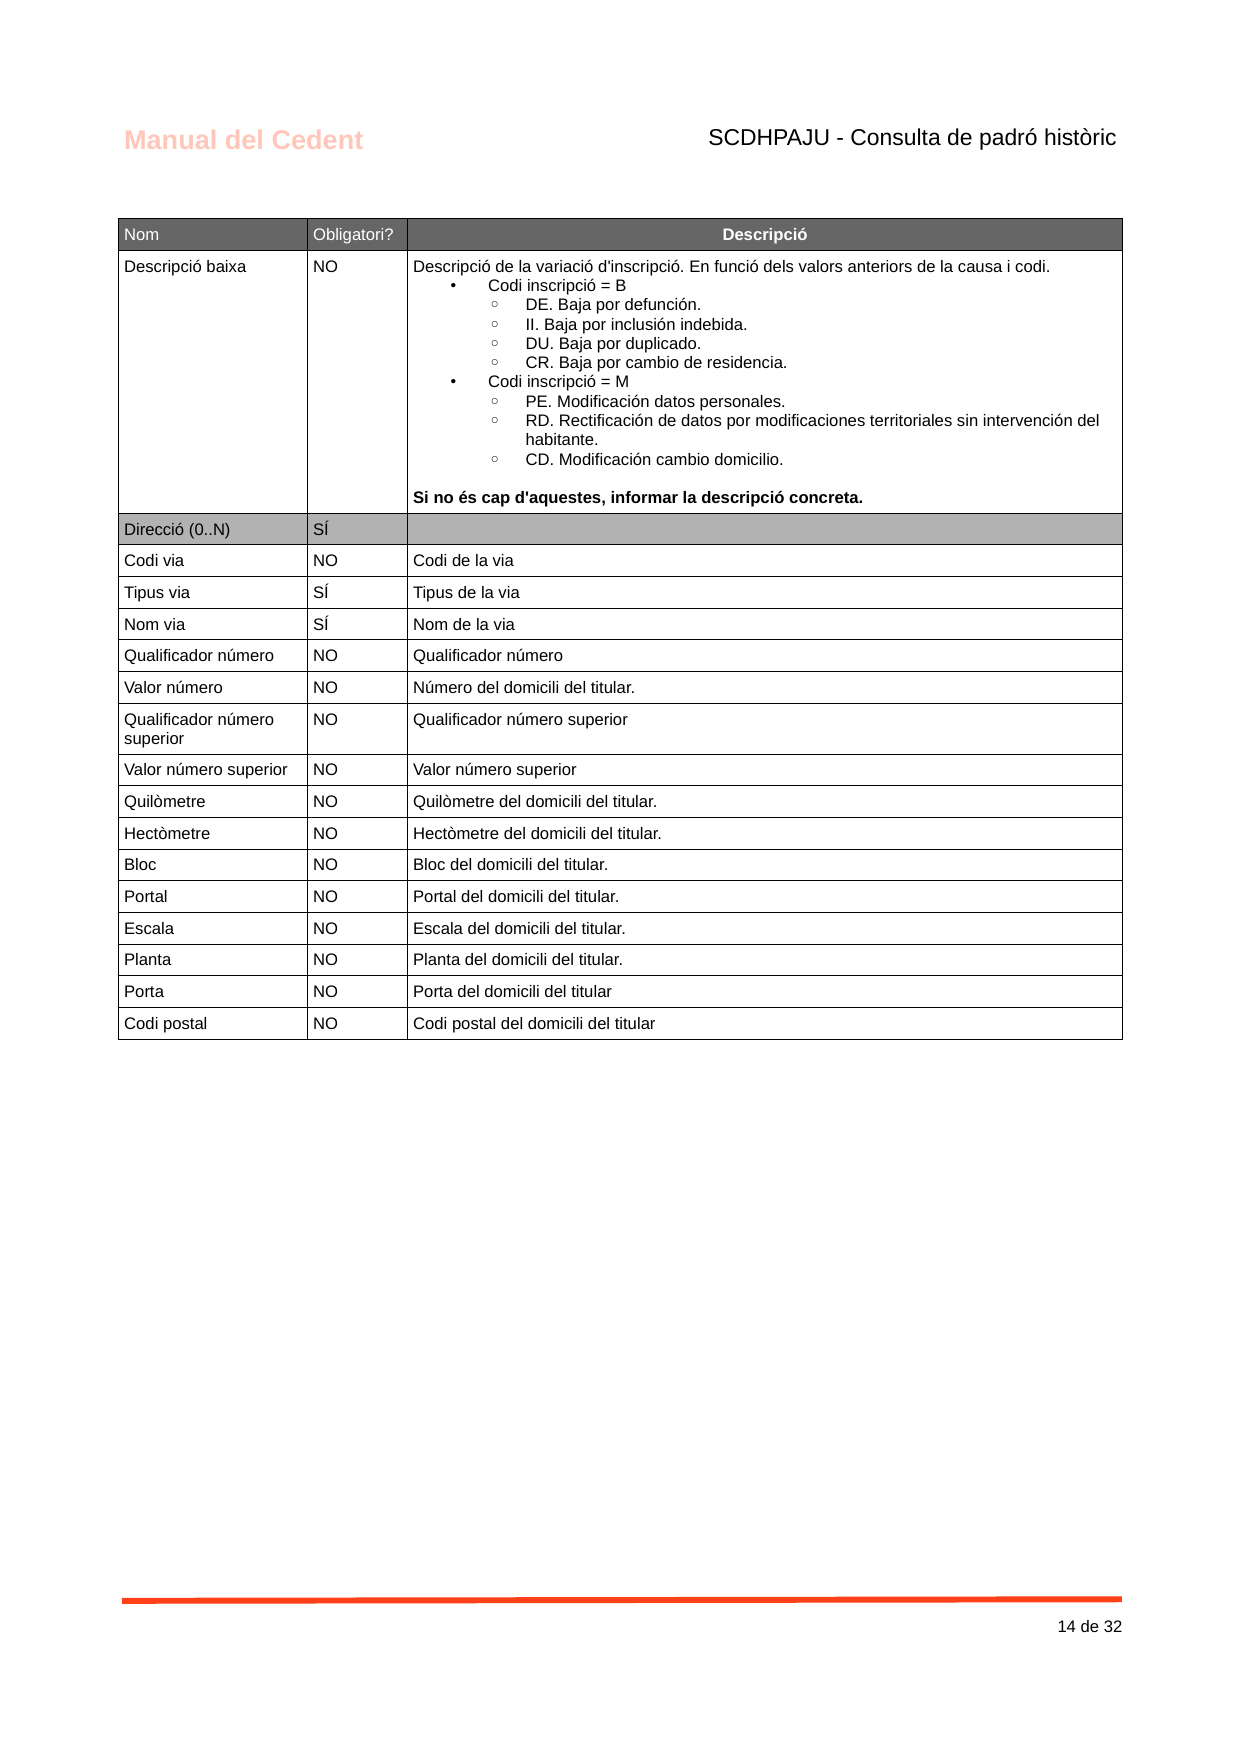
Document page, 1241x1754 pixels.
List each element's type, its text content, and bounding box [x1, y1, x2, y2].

table_cell Codi via [119, 545, 307, 576]
table_cell Nom de la via [408, 609, 1122, 639]
table_cell NO [308, 850, 407, 880]
table_cell NO [308, 672, 407, 703]
table_cell Codi postal del domicili del titular [408, 1008, 1122, 1038]
table_cell SÍ [308, 577, 407, 608]
table_cell NO [308, 818, 407, 848]
table_cell Qualificador número superior [408, 704, 1122, 753]
table_cell NO [308, 881, 407, 912]
table_cell Planta del domicili del titular. [408, 945, 1122, 975]
table_cell NO [308, 545, 407, 576]
table_cell NO [308, 1008, 407, 1038]
table_cell Bloc del domicili del titular. [408, 850, 1122, 880]
table_cell NO [308, 755, 407, 785]
table_cell NO [308, 704, 407, 753]
table_header Nom [119, 219, 307, 250]
table_cell Tipus de la via [408, 577, 1122, 608]
table_cell Bloc [119, 850, 307, 880]
table_header Obligatori? [308, 219, 407, 250]
table_cell [408, 514, 1122, 544]
table_cell NO [308, 640, 407, 671]
table_cell Porta [119, 976, 307, 1007]
table_cell NO [308, 786, 407, 817]
table_cell Valor número [119, 672, 307, 703]
table_cell Portal del domicili del titular. [408, 881, 1122, 912]
table_cell Codi de la via [408, 545, 1122, 576]
table_cell Codi postal [119, 1008, 307, 1038]
table_cell Valor número superior [408, 755, 1122, 785]
table_cell Escala del domicili del titular. [408, 913, 1122, 943]
table_cell Qualificador número superior [119, 704, 307, 753]
table_cell Escala [119, 913, 307, 943]
table_cell Valor número superior [119, 755, 307, 785]
table_cell Direcció (0..N) [119, 514, 307, 544]
table_cell SÍ [308, 609, 407, 639]
table_cell Qualificador número [119, 640, 307, 671]
table_cell Hectòmetre del domicili del titular. [408, 818, 1122, 848]
table_cell Quilòmetre [119, 786, 307, 817]
table_cell NO [308, 976, 407, 1007]
table_header Descripció [408, 219, 1122, 250]
table_cell Quilòmetre del domicili del titular. [408, 786, 1122, 817]
table_cell Qualificador número [408, 640, 1122, 671]
table_cell Hectòmetre [119, 818, 307, 848]
table_cell Portal [119, 881, 307, 912]
table_cell Porta del domicili del titular [408, 976, 1122, 1007]
table_cell Descripció baixa [119, 251, 307, 513]
table_cell NO [308, 945, 407, 975]
table_cell Planta [119, 945, 307, 975]
table_cell Número del domicili del titular. [408, 672, 1122, 703]
table_cell Descripció de la variació d'inscripció. En funció dels valors anteriors de la causa i codi. Codi inscripció = B DE. Baja por defunción. II. Baja por inclusión indebida. DU. Baja por duplicado. CR. Baja por cambio de residencia. Codi inscripció = M PE. Modificación datos personales. RD. Rectificación de datos por modificaciones territoriales sin intervención del habitante. CD. Modificación cambio domicilio. Si no és cap d'aquestes, informar la descripció concreta. [408, 251, 1122, 513]
table_cell NO [308, 251, 407, 513]
table_cell NO [308, 913, 407, 943]
table_cell Nom via [119, 609, 307, 639]
table_cell SÍ [308, 514, 407, 544]
table_cell Tipus via [119, 577, 307, 608]
